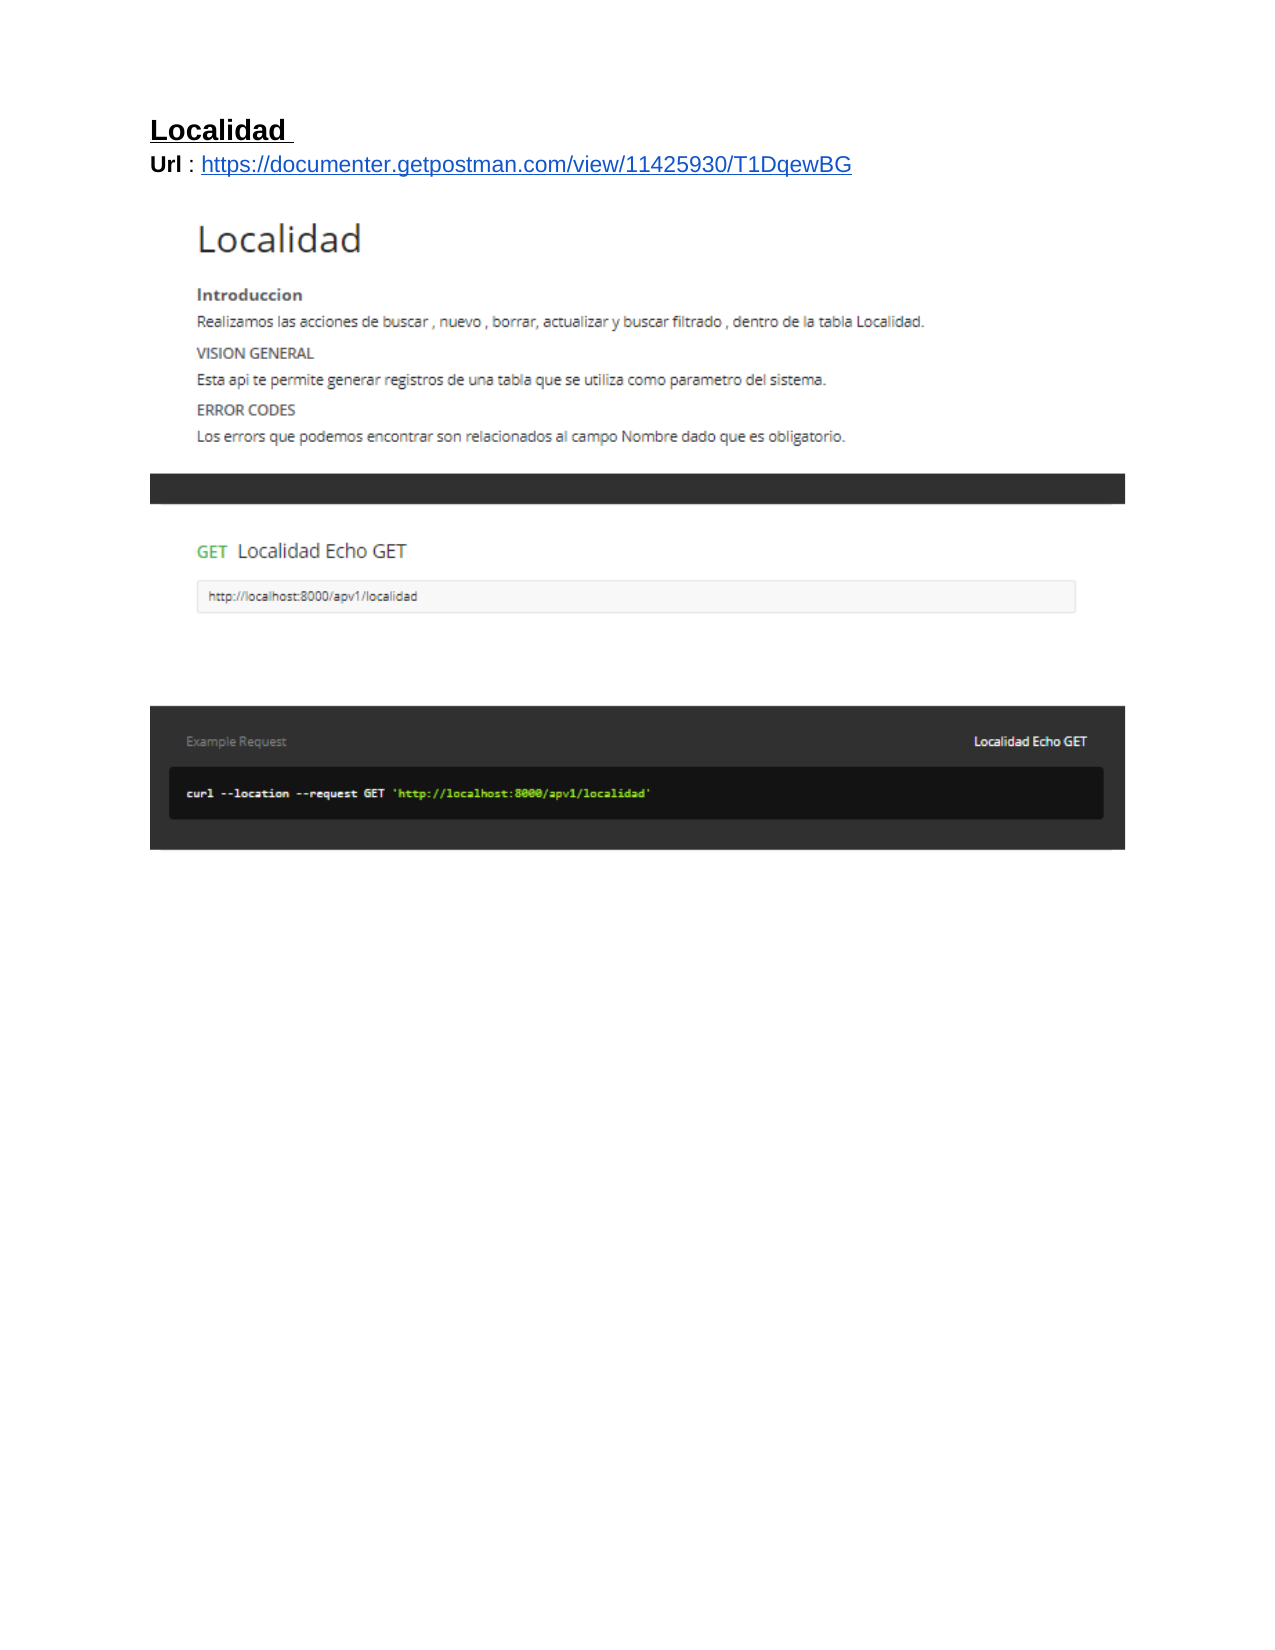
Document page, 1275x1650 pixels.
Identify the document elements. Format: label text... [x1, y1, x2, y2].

picture [150, 211, 1125, 868]
text Url : https://documenter.getpostman.com/view/11425930/T1DqewBG [150, 151, 1125, 177]
text Localidad [150, 112, 1125, 146]
